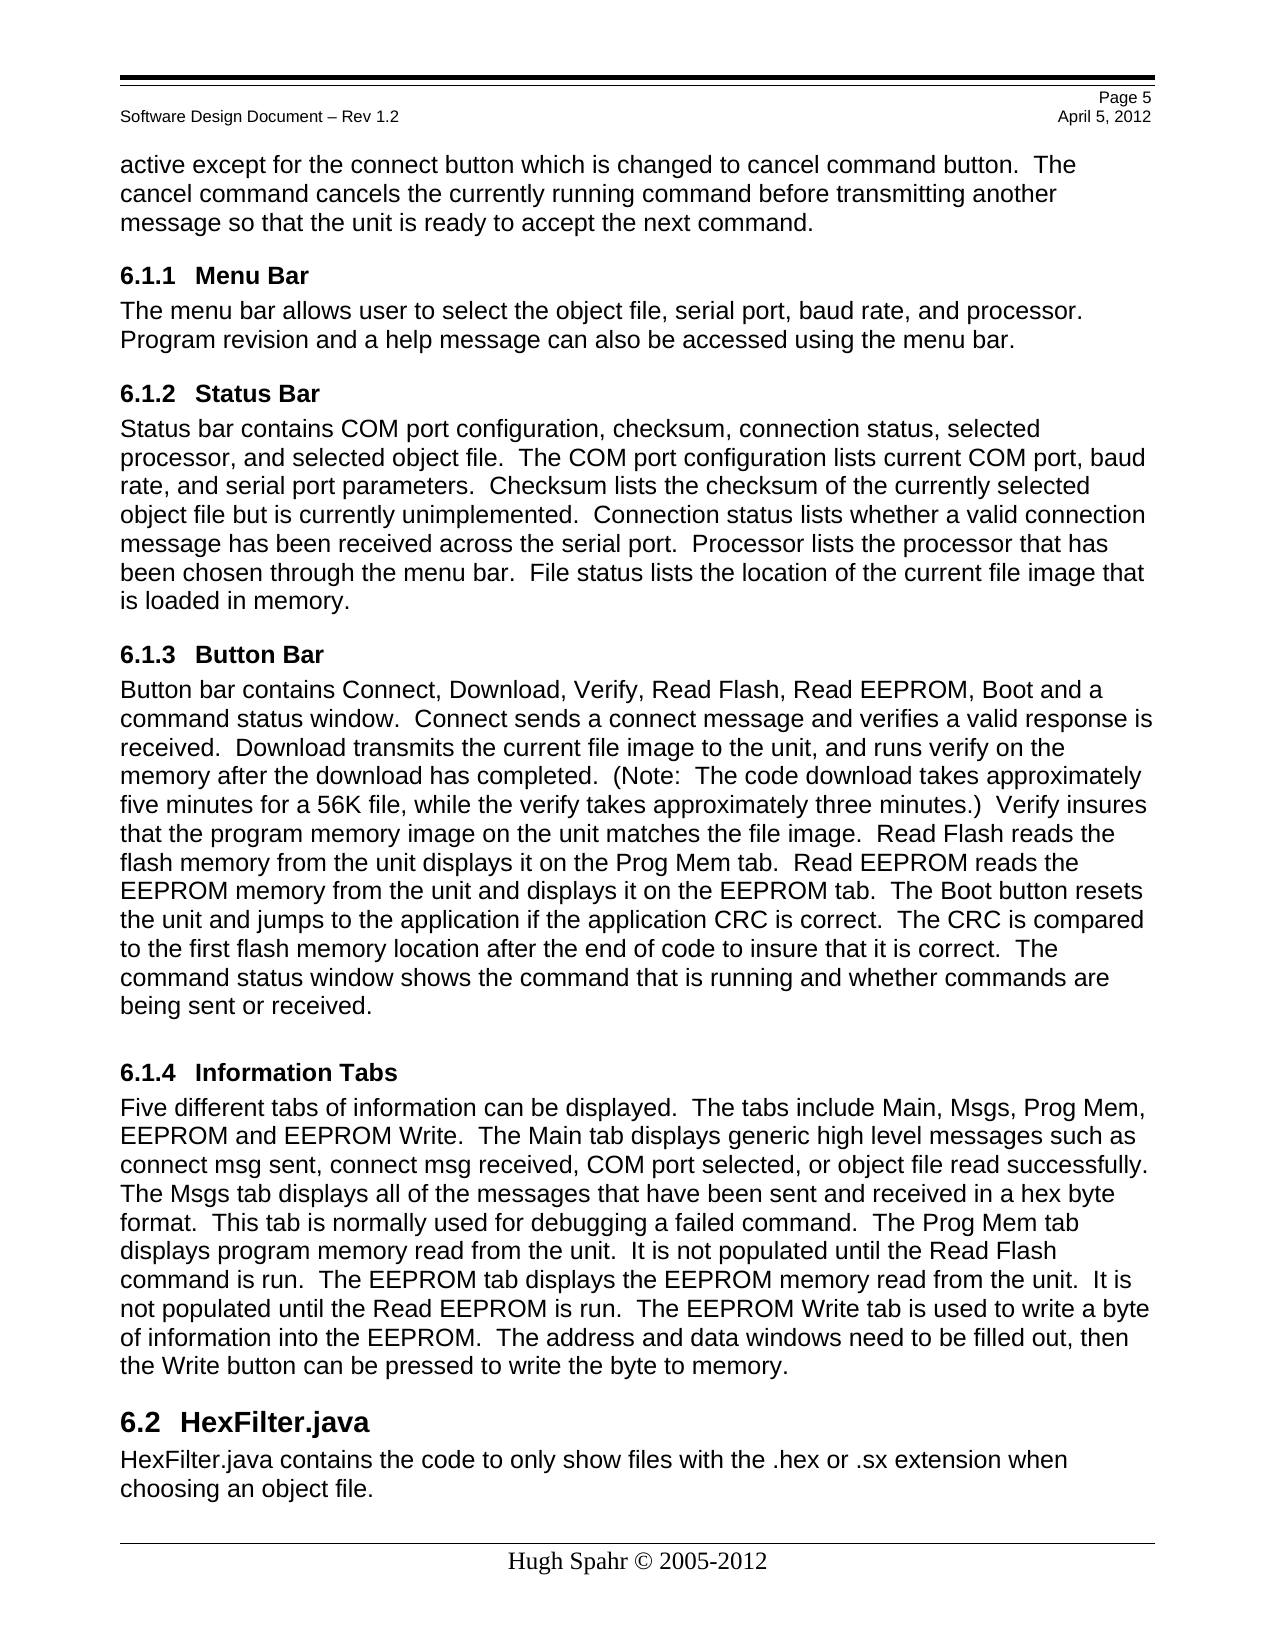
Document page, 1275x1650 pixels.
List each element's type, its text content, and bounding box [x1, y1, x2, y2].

text HexFilter.java contains the code to only show files with the .hex or .sx extension when choosing an object file. [120, 1445, 1155, 1502]
subtitle Status Bar [120, 379, 1155, 407]
subtitle HexFilter.java [120, 1405, 1155, 1438]
subtitle Information Tabs [120, 1057, 1155, 1086]
subtitle Button Bar [120, 640, 1155, 669]
text Button bar contains Connect, Download, Verify, Read Flash, Read EEPROM, Boot and a command status window. Connect sends a connect message and verifies a valid response is received. Download transmits the current file image to the unit, and runs verify on the memory after the download has completed. (Note: The code download takes approximately five minutes for a 56K file, while the verify takes approximately three minutes.) Verify insures that the program memory image on the unit matches the file image. Read Flash reads the flash memory from the unit displays it on the Prog Mem tab. Read EEPROM reads the EEPROM memory from the unit and displays it on the EEPROM tab. The Boot button resets the unit and jumps to the application if the application CRC is correct. The CRC is compared to the first flash memory location after the end of code to insure that it is correct. The command status window shows the command that is running and whether commands are being sent or received. [120, 675, 1155, 1020]
subtitle Menu Bar [120, 261, 1155, 290]
text The menu bar allows user to select the object file, serial port, baud rate, and processor. Program revision and a help message can also be accessed using the menu bar. [120, 296, 1155, 354]
text active except for the connect button which is changed to cancel command button. The cancel command cancels the currently running command before transmitting another message so that the unit is ready to accept the next command. [120, 150, 1155, 236]
text Status bar contains COM port configuration, checksum, connection status, selected processor, and selected object file. The COM port configuration lists current COM port, baud rate, and serial port parameters. Checksum lists the checksum of the currently selected object file but is currently unimplemented. Connection status lists whether a valid connection message has been received across the serial port. Processor lists the processor that has been chosen through the menu bar. File status lists the location of the current file image that is loaded in memory. [120, 414, 1155, 615]
text Five different tabs of information can be displayed. The tabs include Main, Msgs, Prog Mem, EEPROM and EEPROM Write. The Main tab displays generic high level messages such as connect msg sent, connect msg received, COM port selected, or object file read successfully. The Msgs tab displays all of the messages that have been sent and received in a hex byte format. This tab is normally used for debugging a failed command. The Prog Mem tab displays program memory read from the unit. It is not populated until the Read Flash command is run. The EEPROM tab displays the EEPROM memory read from the unit. It is not populated until the Read EEPROM is run. The EEPROM Write tab is used to write a byte of information into the EEPROM. The address and data windows need to be filled out, then the Write button can be pressed to write the byte to memory. [120, 1092, 1155, 1380]
